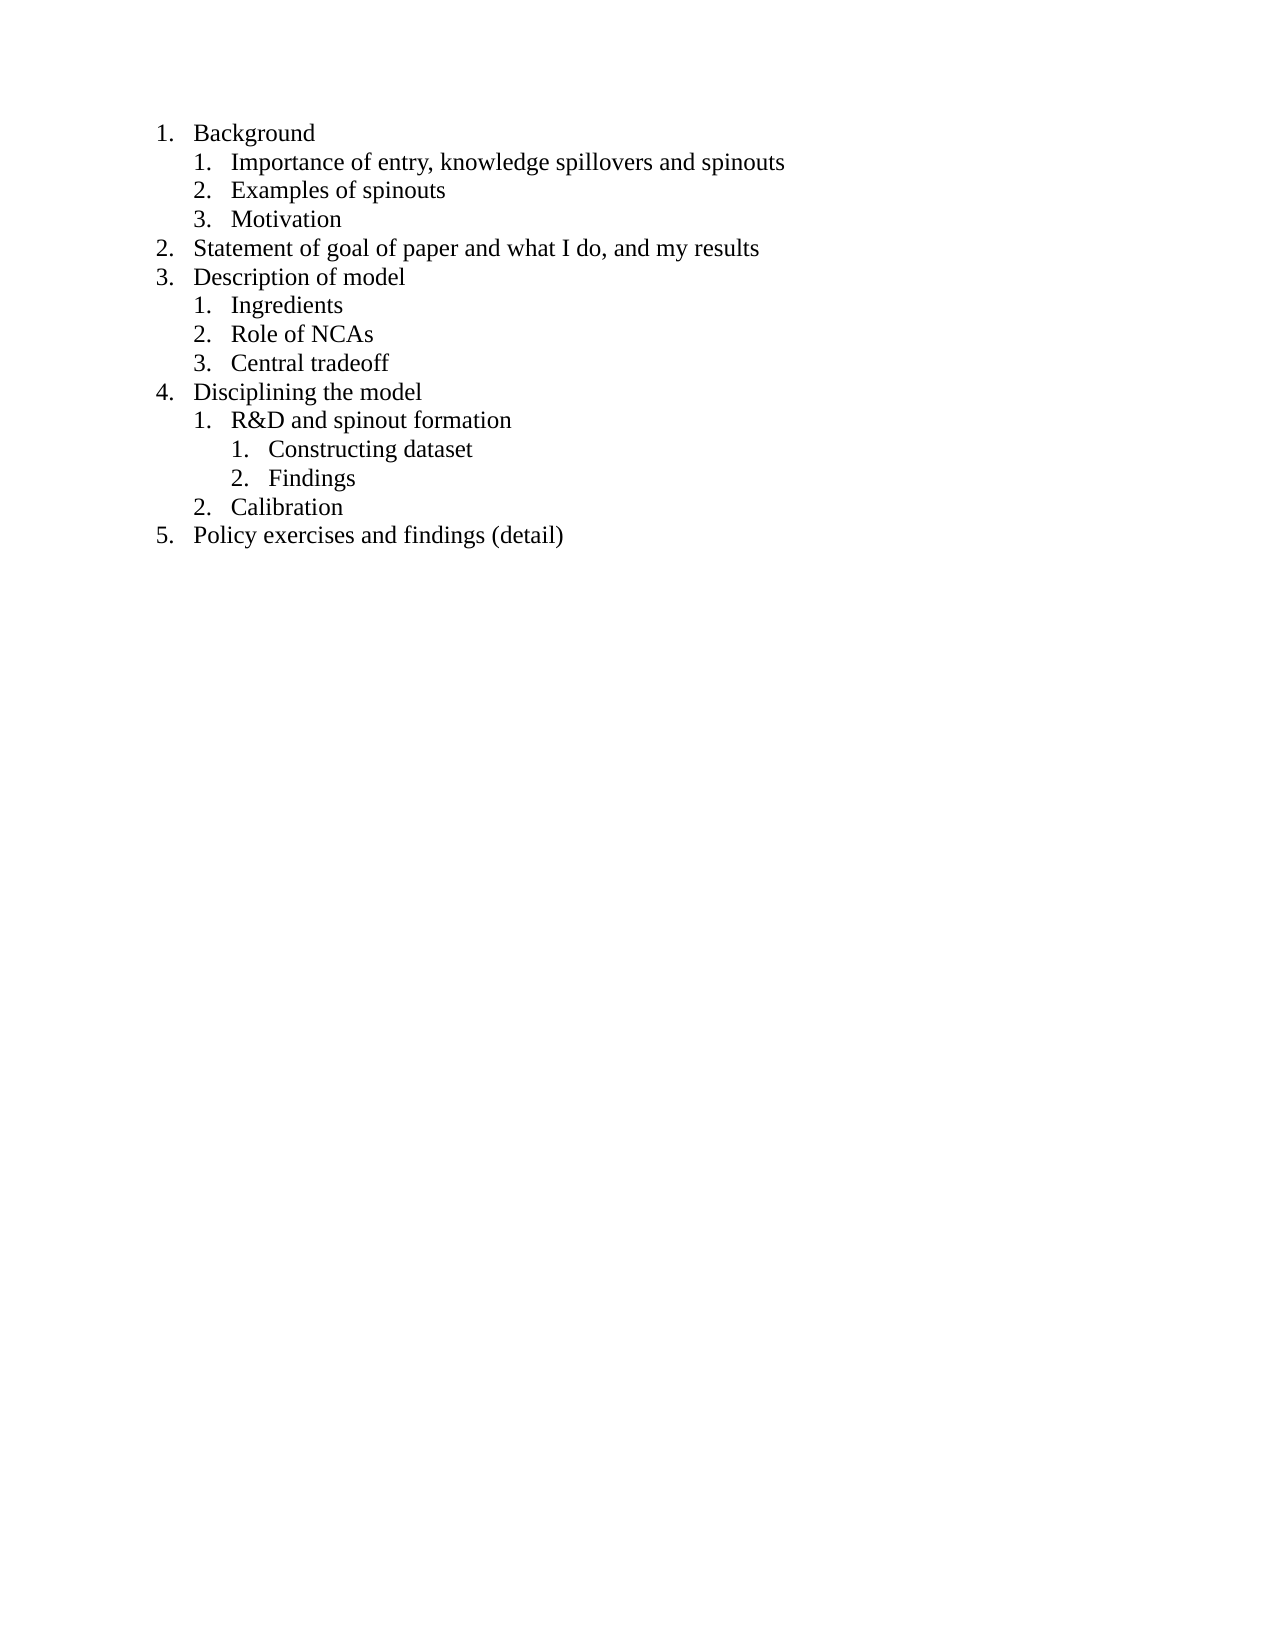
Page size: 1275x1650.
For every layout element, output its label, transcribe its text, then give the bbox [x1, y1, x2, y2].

list Description of model [156, 262, 1157, 291]
list Disciplining the model [156, 377, 1157, 406]
list Motivation [193, 204, 1157, 233]
list Importance of entry, knowledge spillovers and spinouts [193, 147, 1157, 176]
list Constructing dataset [231, 434, 1157, 463]
list Background [156, 118, 1157, 147]
list Policy exercises and findings (detail) [156, 521, 1157, 549]
list Calibration [193, 492, 1157, 521]
list Central tradeoff [193, 348, 1157, 377]
list Examples of spinouts [193, 176, 1157, 204]
list Role of NCAs [193, 319, 1157, 348]
list Ingredients [193, 291, 1157, 319]
list R&D and spinout formation [193, 406, 1157, 434]
list Statement of goal of paper and what I do, and my results [156, 233, 1157, 262]
list Findings [231, 463, 1157, 492]
